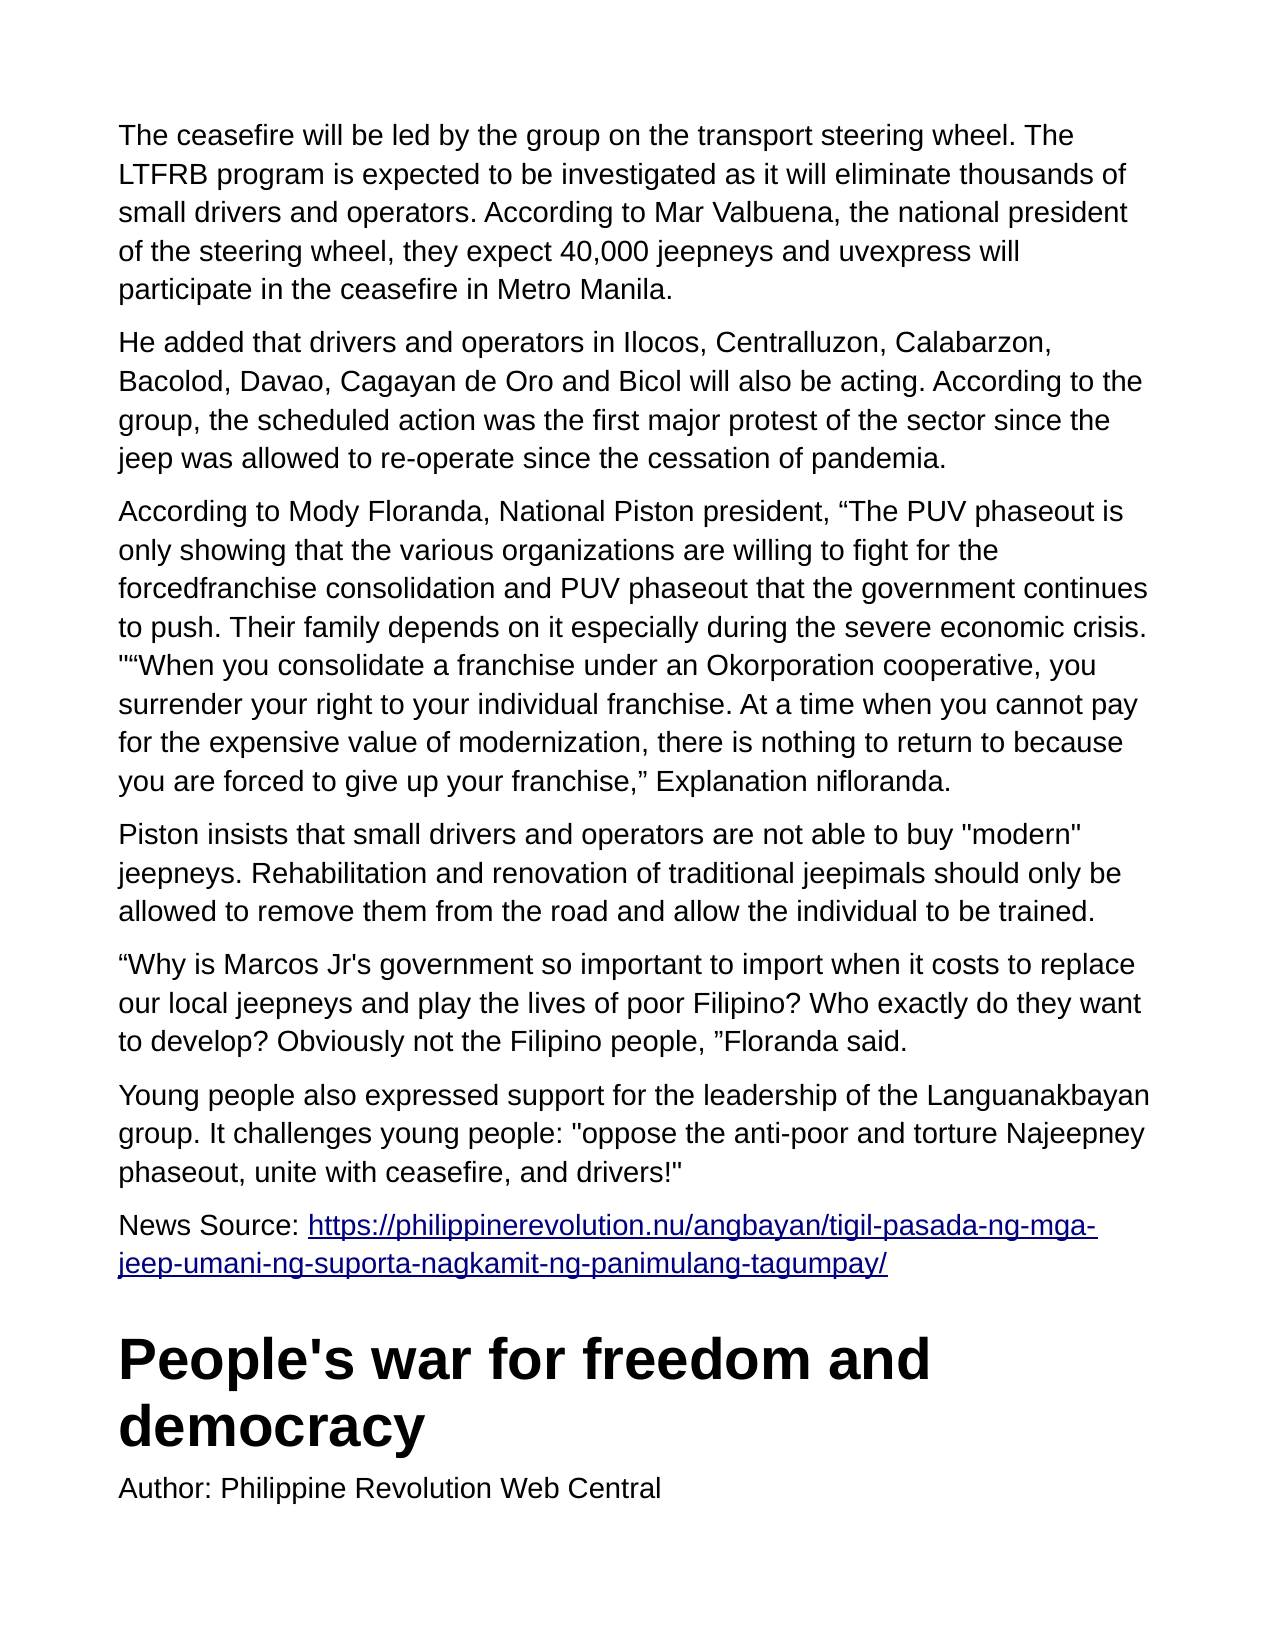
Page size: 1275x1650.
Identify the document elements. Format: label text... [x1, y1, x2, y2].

text Piston insists that small drivers and operators are not able to buy "modern" jeepneys. Rehabilitation and renovation of traditional jeepimals should only be allowed to remove them from the road and allow the individual to be trained. [118, 817, 1157, 928]
text The ceasefire will be led by the group on the transport steering wheel. The LTFRB program is expected to be investigated as it will eliminate thousands of small drivers and operators. According to Mar Valbuena, the national president of the steering wheel, they expect 40,000 jeepneys and uvexpress will participate in the ceasefire in Metro Manila. [118, 118, 1157, 306]
text Author: Philippine Revolution Web Central [118, 1471, 1157, 1504]
text He added that drivers and operators in Ilocos, Centralluzon, Calabarzon, Bacolod, Davao, Cagayan de Oro and Bicol will also be acting. According to the group, the scheduled action was the first major protest of the sector since the jeep was allowed to re-operate since the cessation of pandemia. [118, 325, 1157, 474]
text “Why is Marcos Jr's government so important to import when it costs to replace our local jeepneys and play the lives of poor Filipino? Who exactly do they want to develop? Obviously not the Filipino people, ”Floranda said. [118, 947, 1157, 1058]
text Young people also expressed support for the leadership of the Languanakbayan group. It challenges young people: "oppose the anti-poor and torture Najeepney phaseout, unite with ceasefire, and drivers!" [118, 1077, 1157, 1188]
text According to Mody Floranda, National Piston president, “The PUV phaseout is only showing that the various organizations are willing to fight for the forcedfranchise consolidation and PUV phaseout that the government continues to push. Their family depends on it especially during the severe economic crisis. "“When you consolidate a franchise under an Okorporation cooperative, you surrender your right to your individual franchise. At a time when you cannot pay for the expensive value of modernization, there is nothing to return to because you are forced to give up your franchise,” Explanation nifloranda. [118, 494, 1157, 797]
subtitle People's war for freedom and democracy [118, 1324, 1157, 1458]
text News Source: https://philippinerevolution.nu/angbayan/tigil-pasada-ng-mga-jeep-umani-ng-suporta-nagkamit-ng-panimulang-tagumpay/ [118, 1208, 1157, 1280]
